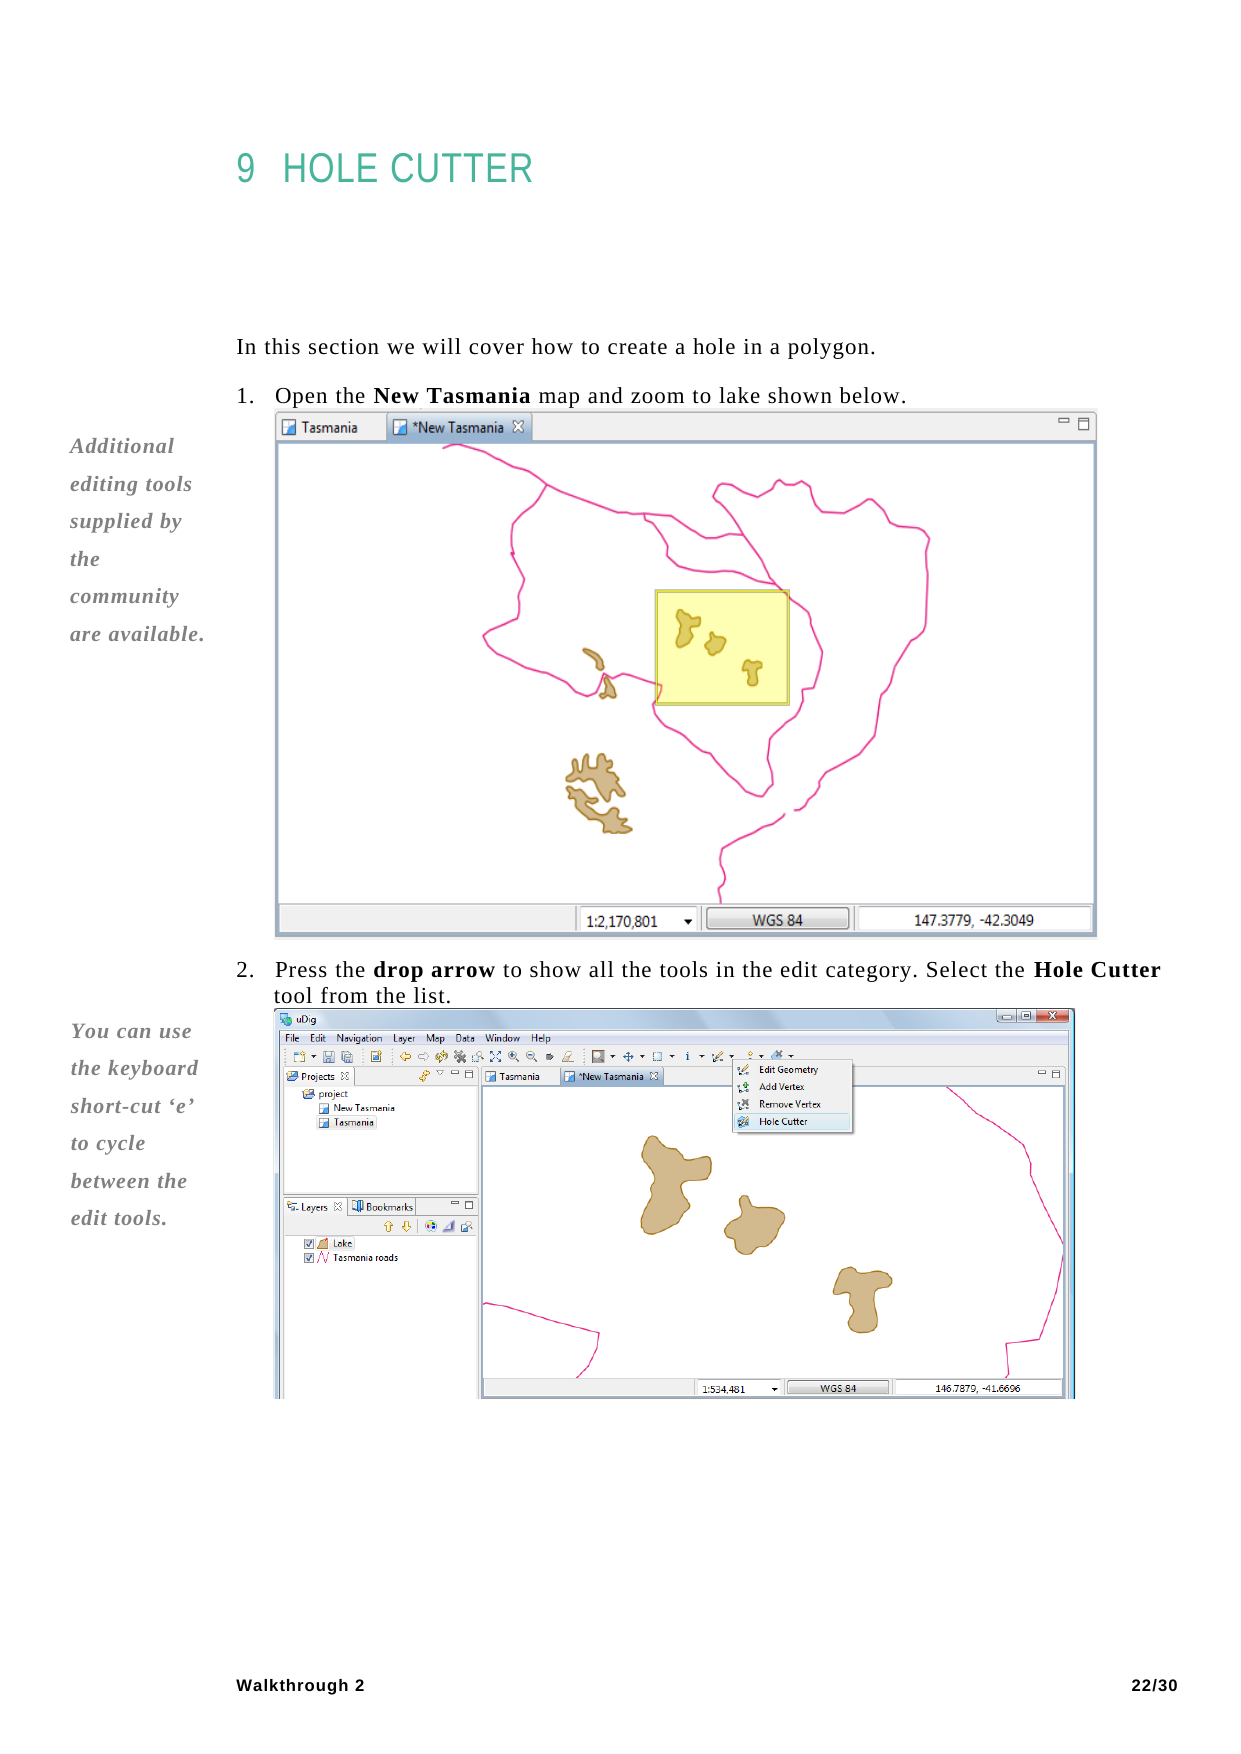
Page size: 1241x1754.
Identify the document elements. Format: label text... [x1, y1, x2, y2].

list You can use the keyboard short-cut ‘e’ to cycle between the edit tools. [71, 1006, 221, 1231]
list Additional editing tools supplied by the community are available. [70, 421, 217, 646]
list Press the drop arrow to show all the tools in the edit category. Select the Hole Cutter tool from the list. [236, 956, 1181, 1399]
text In this section we will cover how to create a hole in a polygon. [236, 322, 1181, 360]
subtitle Hole Cutter [236, 143, 1181, 191]
list Open the New Tasmania map and zoom to lake shown below. [236, 383, 1181, 939]
